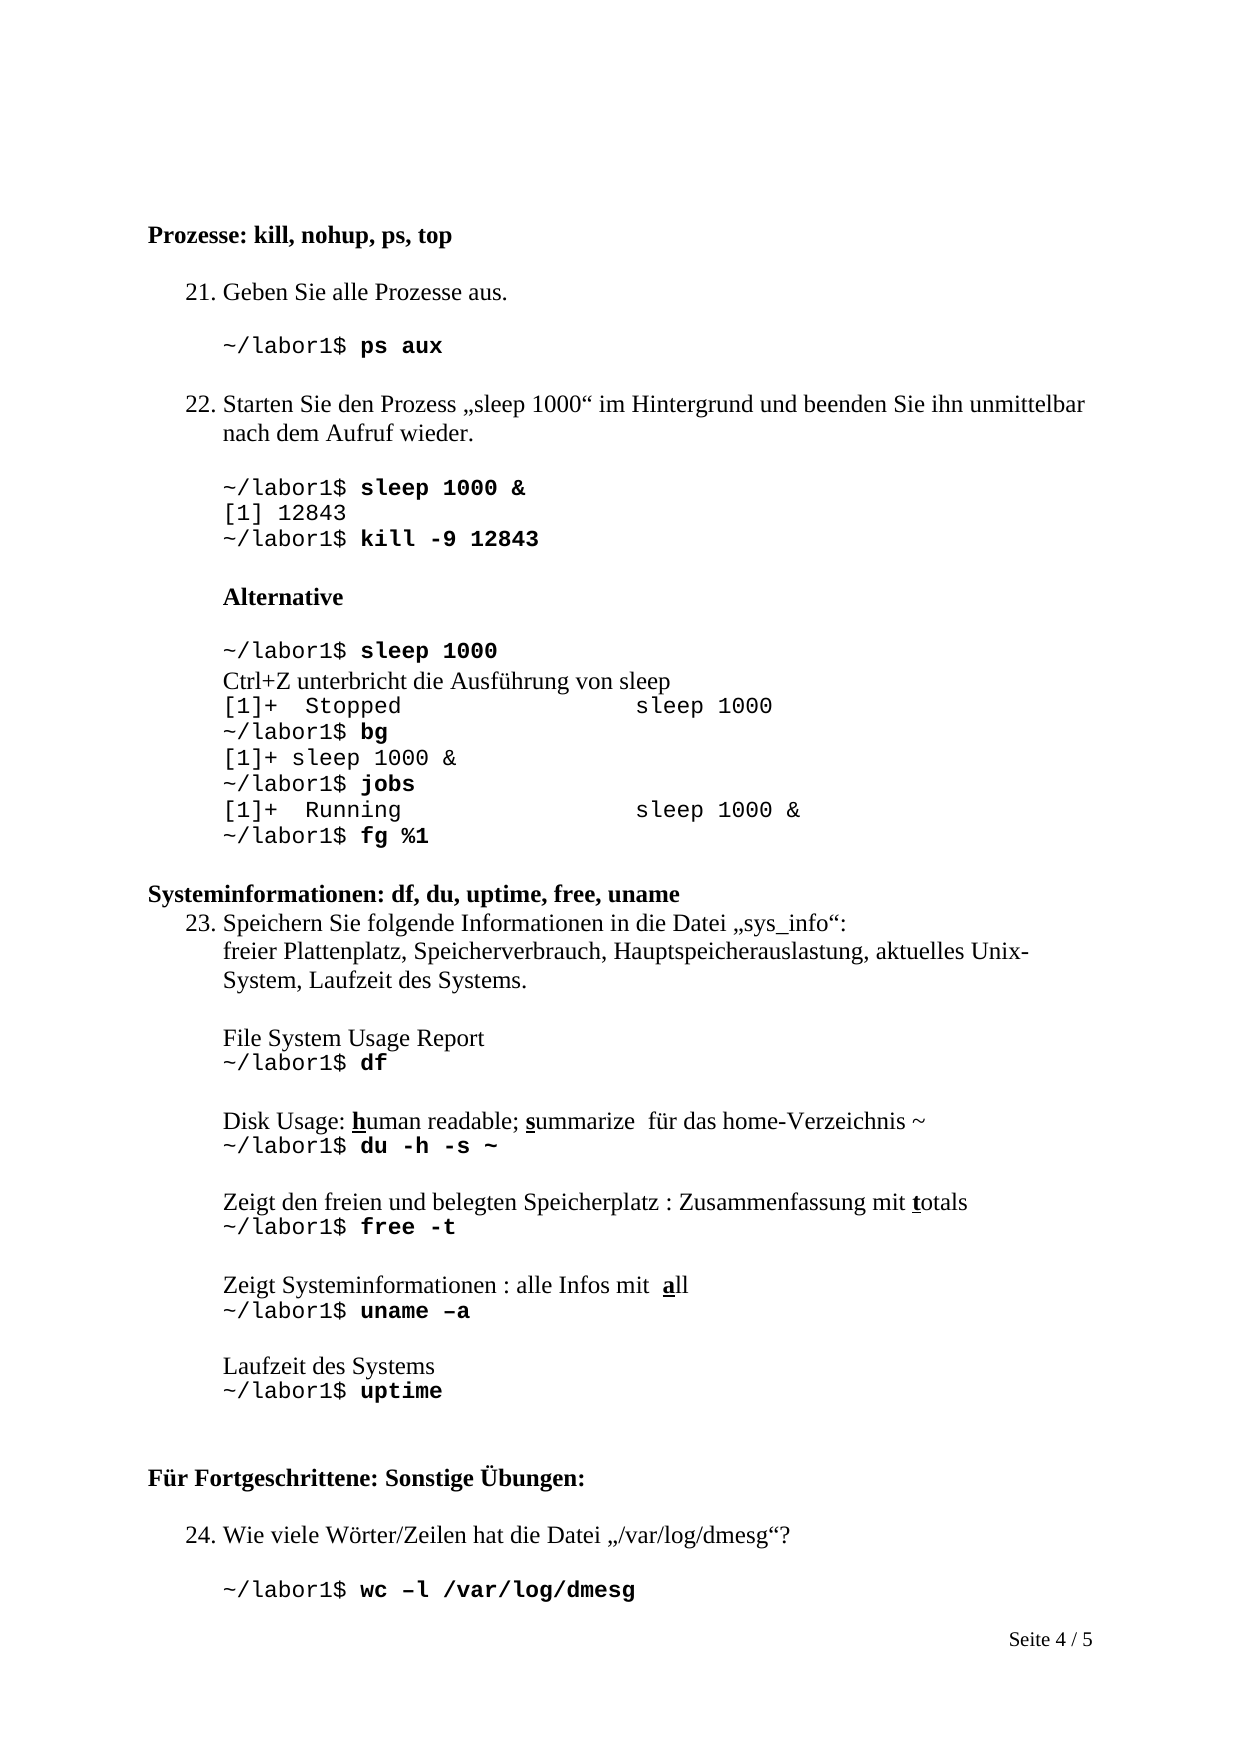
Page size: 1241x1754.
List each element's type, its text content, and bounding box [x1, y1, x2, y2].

list [185, 162, 1092, 220]
text Systeminformationen: df, du, uptime, free, uname [148, 879, 1092, 908]
list Speichern Sie folgende Informationen in die Datei „sys_info“: freier Plattenplatz, Speicherverbrauch, Hauptspeicherauslastung, aktuelles Unix-System, Laufzeit des Systems. File System Usage Report ~/labor1$ df Disk Usage: human readable; summarize für das home-Verzeichnis ~ ~/labor1$ du -h -s ~ Zeigt den freien und belegten Speicherplatz : Zusammenfassung mit totals ~/labor1$ free -t Zeigt Systeminformationen : alle Infos mit all ~/labor1$ uname –a Laufzeit des Systems ~/labor1$ uptime [185, 908, 1092, 1434]
text Prozesse: kill, nohup, ps, top [148, 220, 1092, 277]
list Geben Sie alle Prozesse aus. ~/labor1$ ps aux [185, 277, 1092, 389]
list Wie viele Wörter/Zeilen hat die Datei „/var/log/dmesg“? ~/labor1$ wc –l /var/log/dmesg [185, 1521, 1092, 1604]
text Für Fortgeschrittene: Sonstige Übungen: [148, 1463, 1092, 1521]
list Starten Sie den Prozess „sleep 1000“ im Hintergrund und beenden Sie ihn unmittelbar nach dem Aufruf wieder. ~/labor1$ sleep 1000 & [1] 12843 ~/labor1$ kill -9 12843 Alternative ~/labor1$ sleep 1000 Ctrl+Z unterbricht die Ausführung von sleep [1]+ Stopped sleep 1000 ~/labor1$ bg [1]+ sleep 1000 & ~/labor1$ jobs [1]+ Running sleep 1000 & ~/labor1$ fg %1 [185, 389, 1092, 879]
